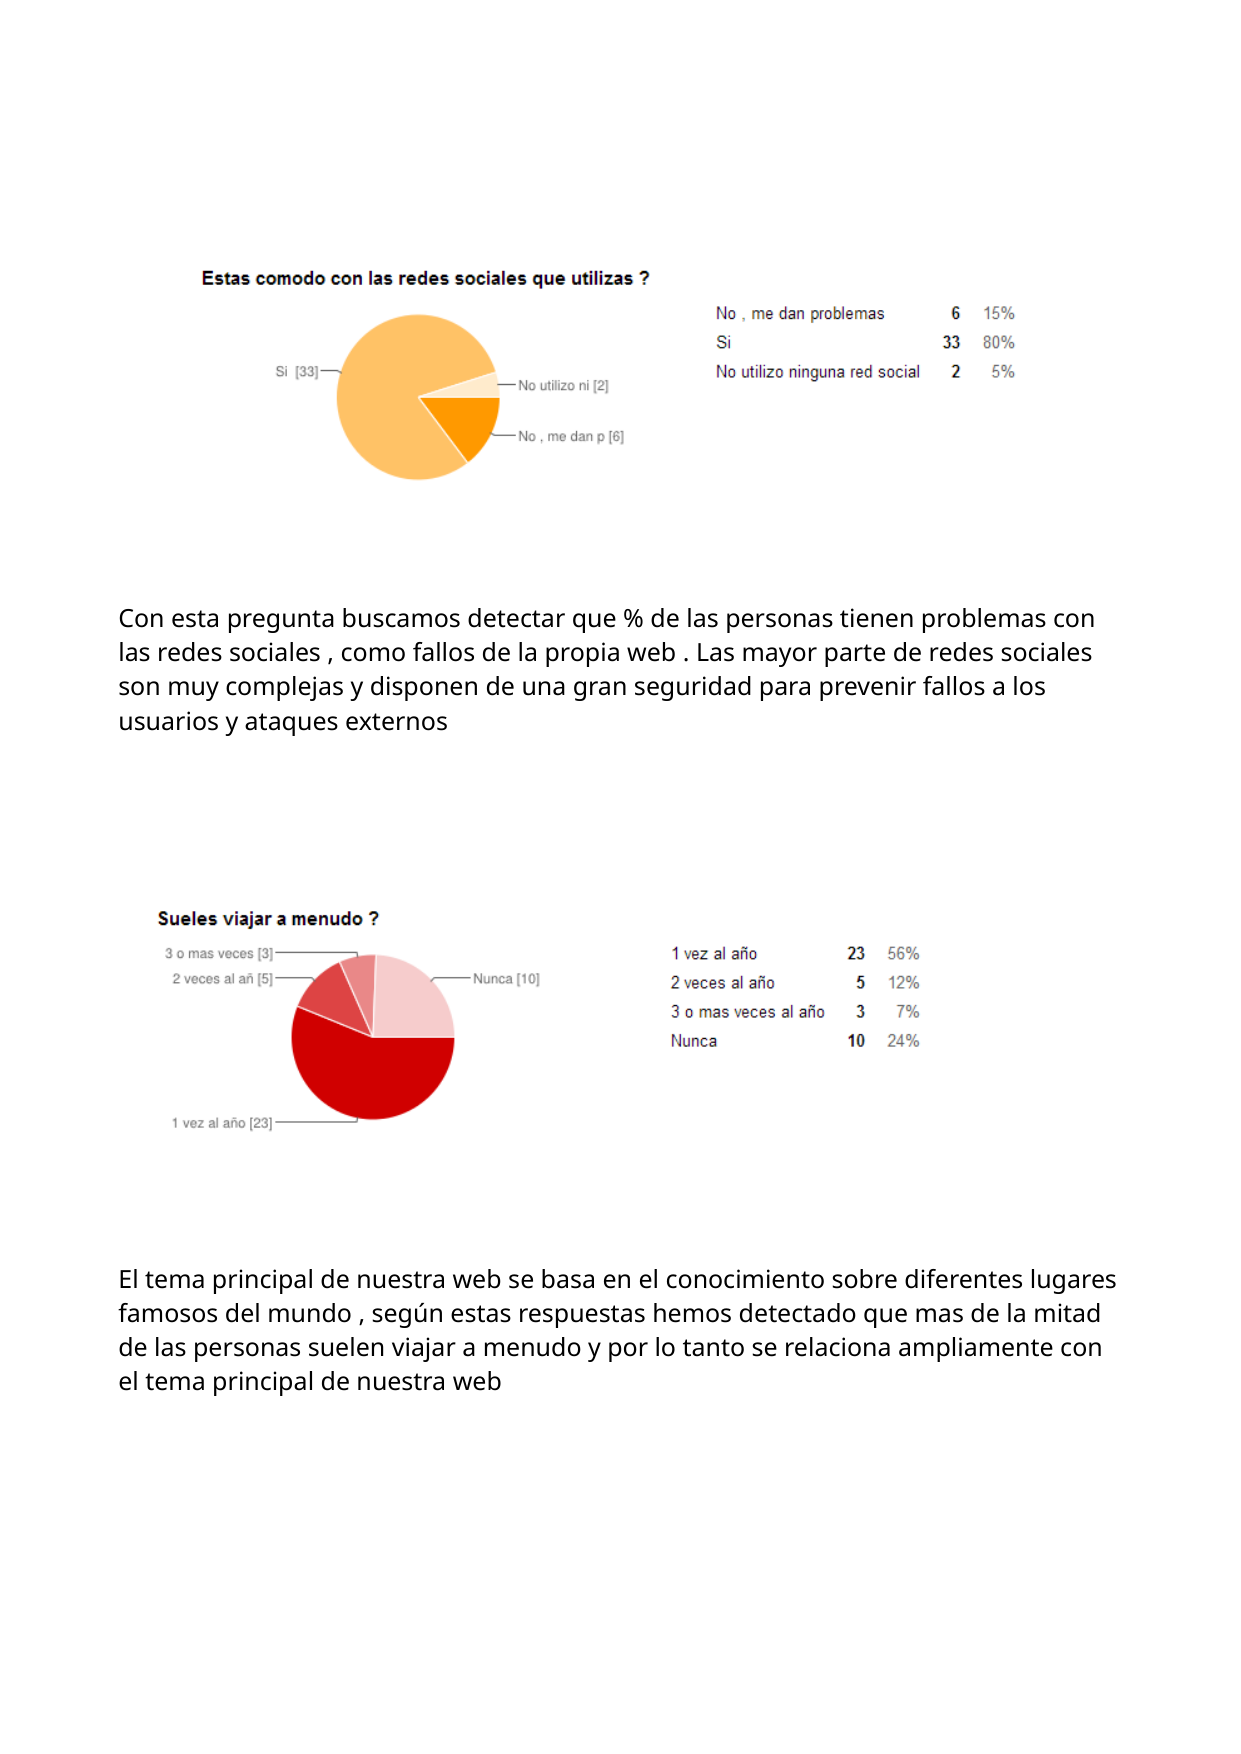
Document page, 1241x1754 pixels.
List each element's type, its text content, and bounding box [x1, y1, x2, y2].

text El tema principal de nuestra web se basa en el conocimiento sobre diferentes lugares famosos del mundo , según estas respuestas hemos detectado que mas de la mitad de las personas suelen viajar a menudo y por lo tanto se relaciona ampliamente con el tema principal de nuestra web [118, 1262, 1122, 1398]
text Con esta pregunta buscamos detectar que % de las personas tienen problemas con las redes sociales , como fallos de la propia web . Las mayor parte de redes sociales son muy complejas y disponen de una gran seguridad para prevenir fallos a los usuarios y ataques externos [118, 601, 1122, 737]
